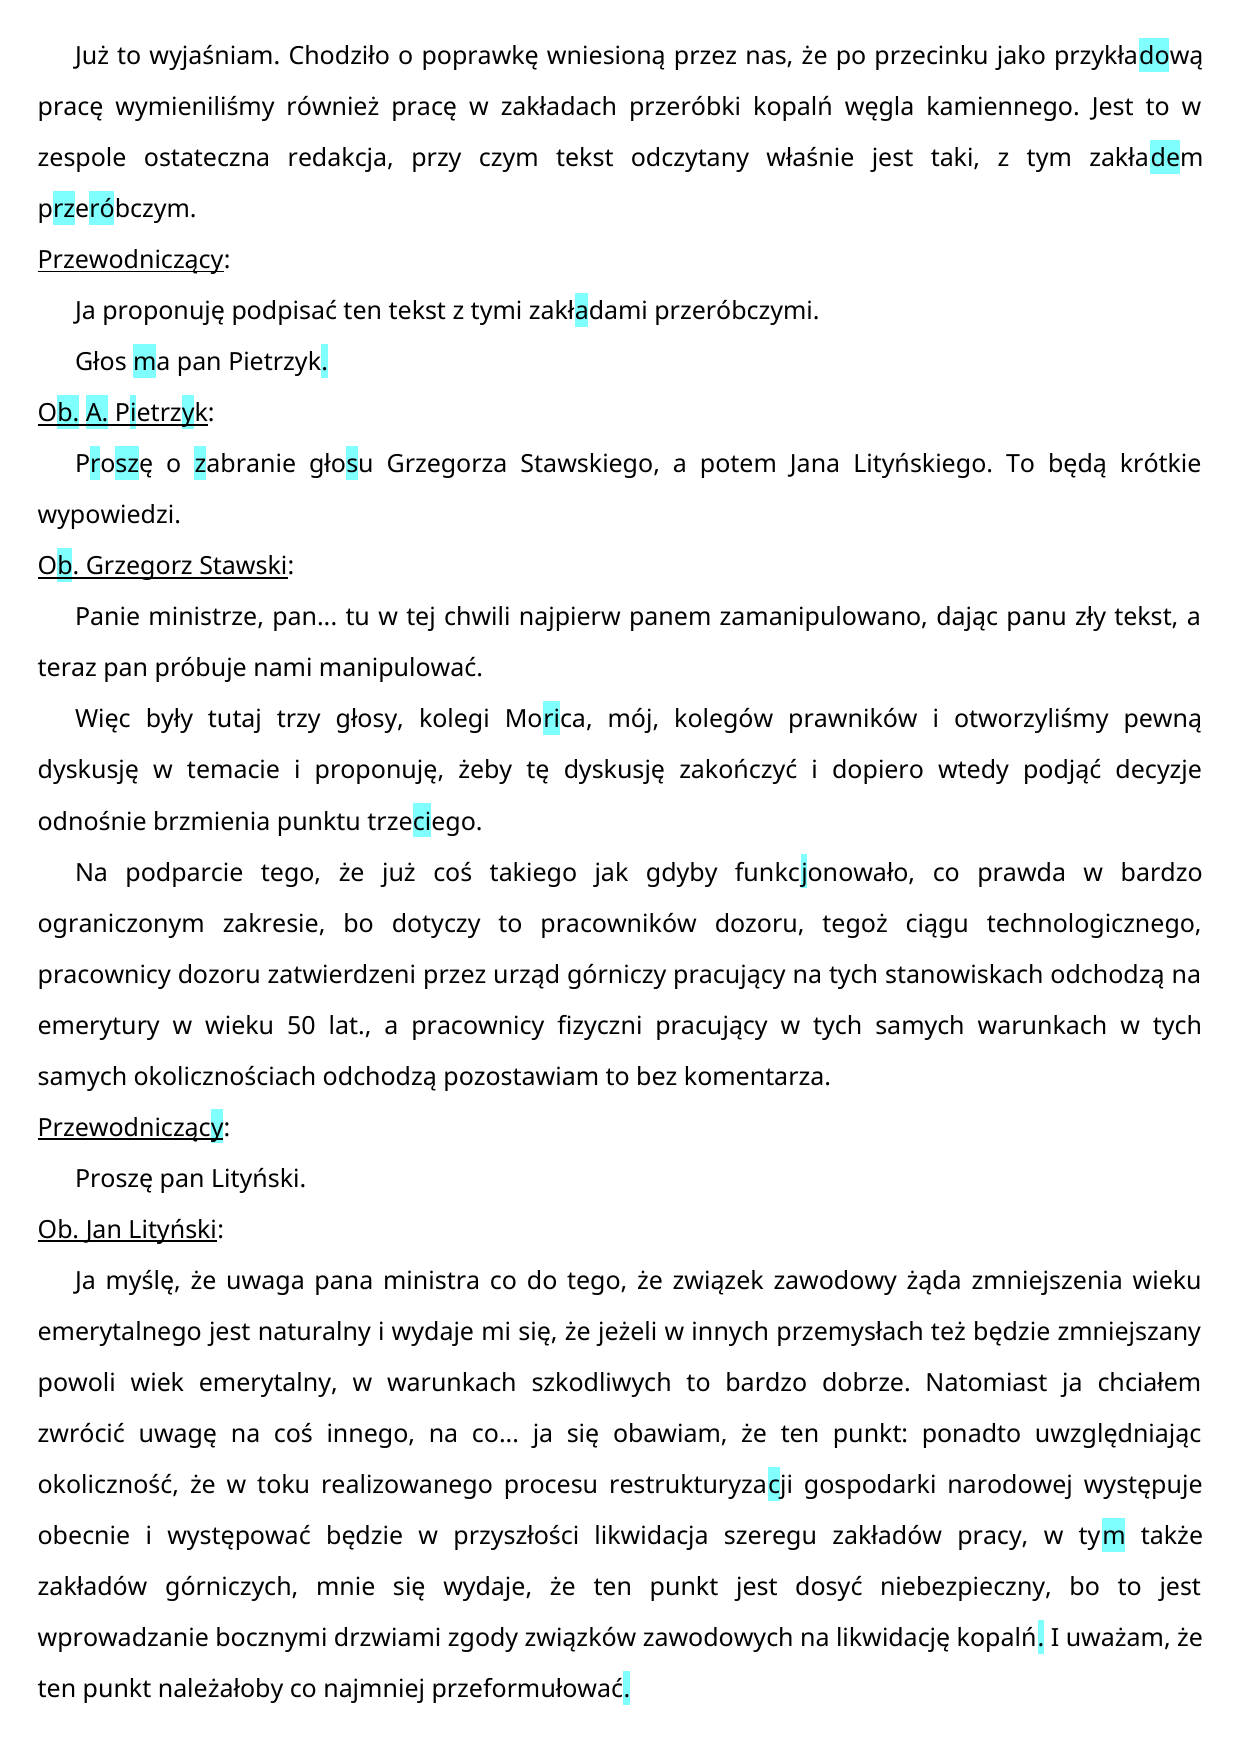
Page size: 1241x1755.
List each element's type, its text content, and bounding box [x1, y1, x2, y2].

text Już to wyjaśniam. Chodziło o poprawkę wniesioną przez nas, że po przecinku jako przykładową pracę wymieniliśmy również pracę w zakładach przeróbki kopalń węgla kamiennego. Jest to w zespole ostateczna redakcja, przy czym tekst odczytany właśnie jest taki, z tym zakładem przeróbczym. [37, 37, 1203, 225]
text Ob. Grzegorz Stawski: [37, 548, 1203, 582]
text Przewodniczący: [37, 1109, 1203, 1143]
text Proszę pan Lityński. [37, 1160, 1203, 1194]
text Proszę o zabranie głosu Grzegorza Stawskiego, a potem Jana Lityńskiego. To będą krótkie wypowiedzi. [37, 446, 1203, 531]
text Głos ma pan Pietrzyk. [37, 344, 1203, 378]
text Ja myślę, że uwaga pana ministra co do tego, że związek zawodowy żąda zmniejszenia wieku emerytalnego jest naturalny i wydaje mi się, że jeżeli w innych przemysłach też będzie zmniejszany powoli wiek emerytalny, w warunkach szkodliwych to bardzo dobrze. Natomiast ja chciałem zwrócić uwagę na coś innego, na co... ja się obawiam, że ten punkt: ponadto uwzględniając okoliczność, że w toku realizowanego procesu restrukturyzacji gospodarki narodowej występuje obecnie i występować będzie w przyszłości likwidacja szeregu zakładów pracy, w tym także zakładów górniczych, mnie się wydaje, że ten punkt jest dosyć niebezpieczny, bo to jest wprowadzanie bocznymi drzwiami zgody związków zawodowych na likwidację kopalń. I uważam, że ten punkt należałoby co najmniej przeformułować. [37, 1262, 1203, 1705]
text Ob. Jan Lityński: [37, 1211, 1203, 1246]
text Przewodniczący: [37, 242, 1203, 276]
text Więc były tutaj trzy głosy, kolegi Morica, mój, kolegów prawników i otworzyliśmy pewną dyskusję w temacie i proponuję, żeby tę dyskusję zakończyć i dopiero wtedy podjąć decyzje odnośnie brzmienia punktu trzeciego. [37, 701, 1203, 837]
text Panie ministrze, pan... tu w tej chwili najpierw panem zamanipulowano, dając panu zły tekst, a teraz pan próbuje nami manipulować. [37, 599, 1203, 684]
text Ob. A. Pietrzyk: [37, 395, 1203, 429]
text Ja proponuję podpisać ten tekst z tymi zakładami przeróbczymi. [37, 293, 1203, 327]
text Na podparcie tego, że już coś takiego jak gdyby funkcjonowało, co prawda w bardzo ograniczonym zakresie, bo dotyczy to pracowników dozoru, tegoż ciągu technologicznego, pracownicy dozoru zatwierdzeni przez urząd górniczy pracujący na tych stanowiskach odchodzą na emerytury w wieku 50 lat., a pracownicy fizyczni pracujący w tych samych warunkach w tych samych okolicznościach odchodzą pozostawiam to bez komentarza. [37, 854, 1203, 1092]
